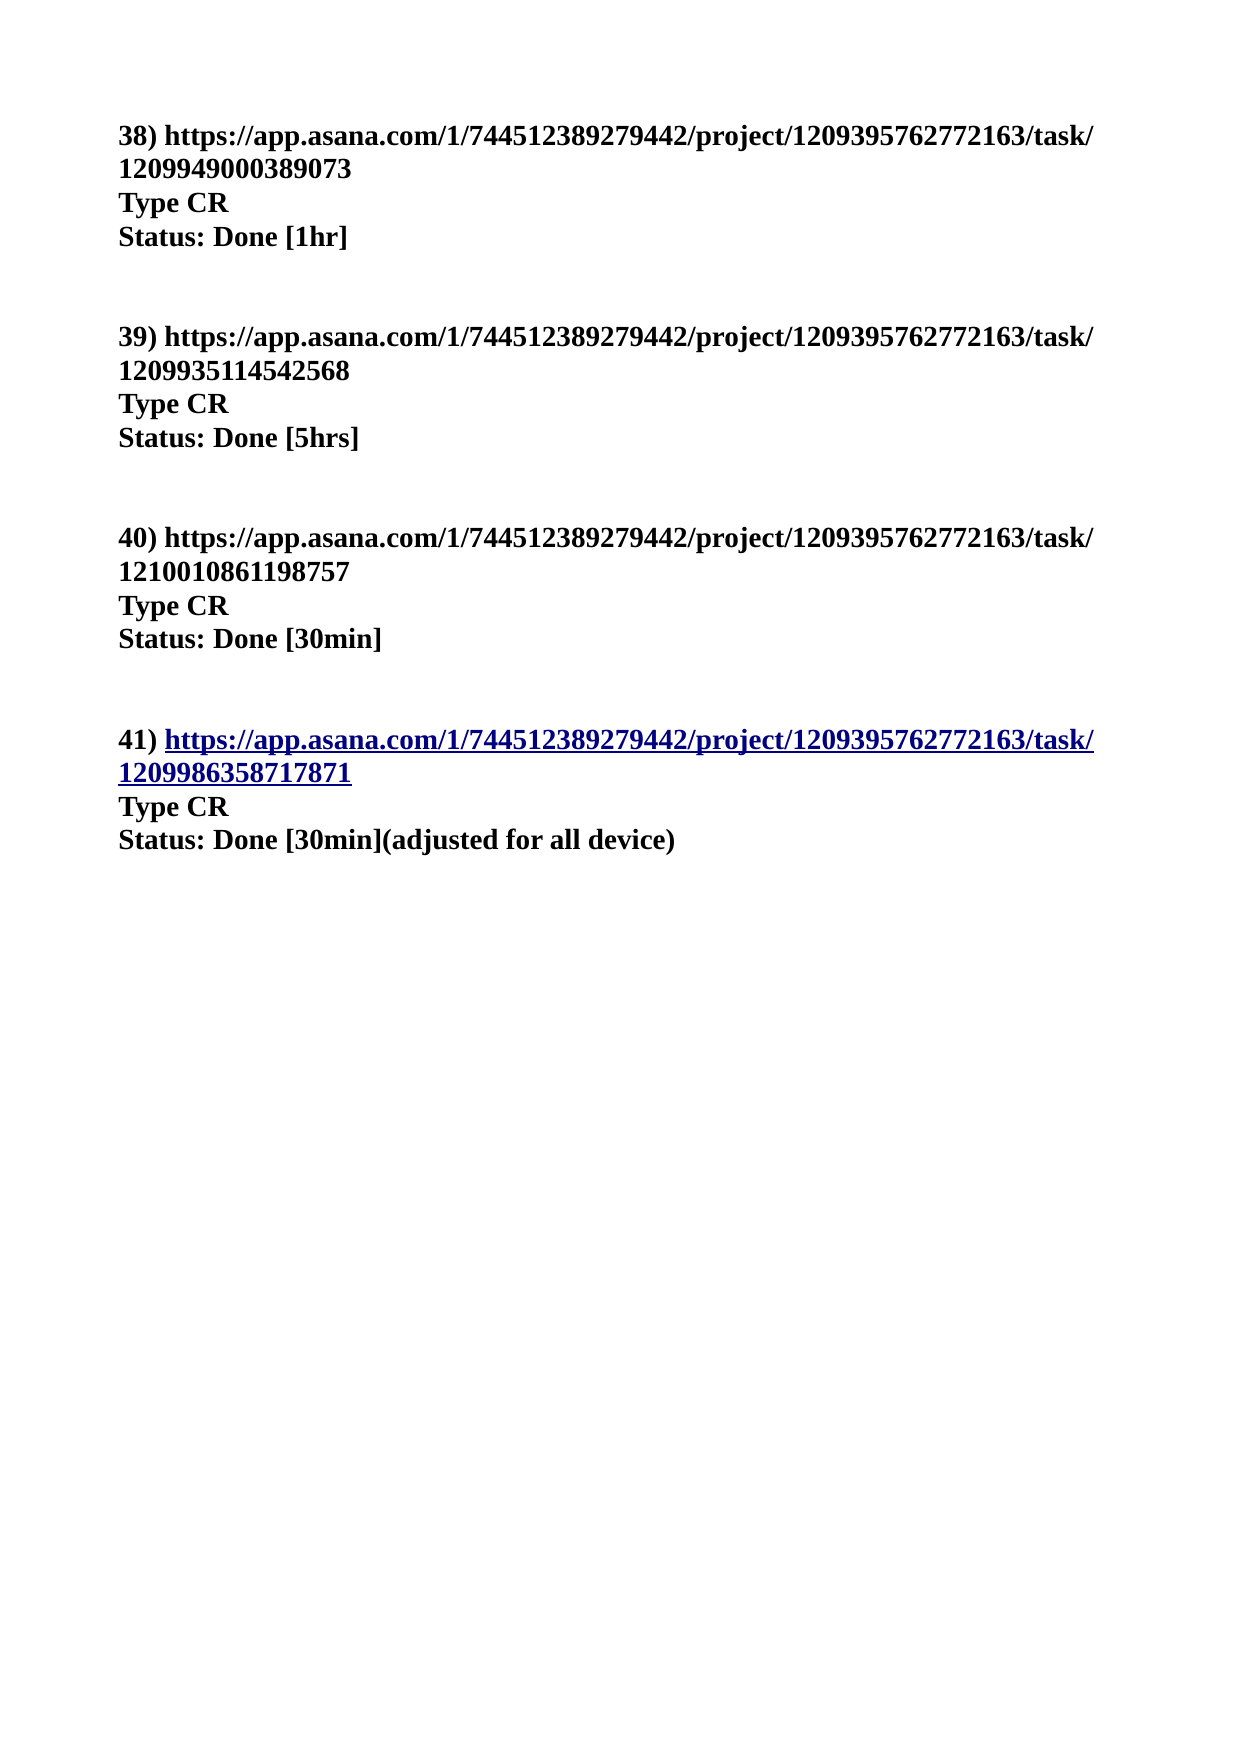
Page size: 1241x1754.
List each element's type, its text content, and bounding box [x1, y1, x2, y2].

text 38) https://app.asana.com/1/744512389279442/project/1209395762772163/task/1209949000389073 [118, 118, 1122, 185]
text Status: Done [5hrs] [118, 420, 1122, 453]
text Status: Done [1hr] [118, 219, 1122, 252]
text Status: Done [30min] [118, 621, 1122, 655]
text Type CR [118, 789, 1122, 822]
text 41) https://app.asana.com/1/744512389279442/project/1209395762772163/task/1209986358717871 [118, 722, 1122, 789]
text Type CR [118, 185, 1122, 219]
text Type CR [118, 386, 1122, 420]
text Status: Done [30min](adjusted for all device) [118, 822, 1122, 856]
text 39) https://app.asana.com/1/744512389279442/project/1209395762772163/task/1209935114542568 [118, 319, 1122, 386]
text 40) https://app.asana.com/1/744512389279442/project/1209395762772163/task/1210010861198757 [118, 521, 1122, 588]
text Type CR [118, 588, 1122, 621]
